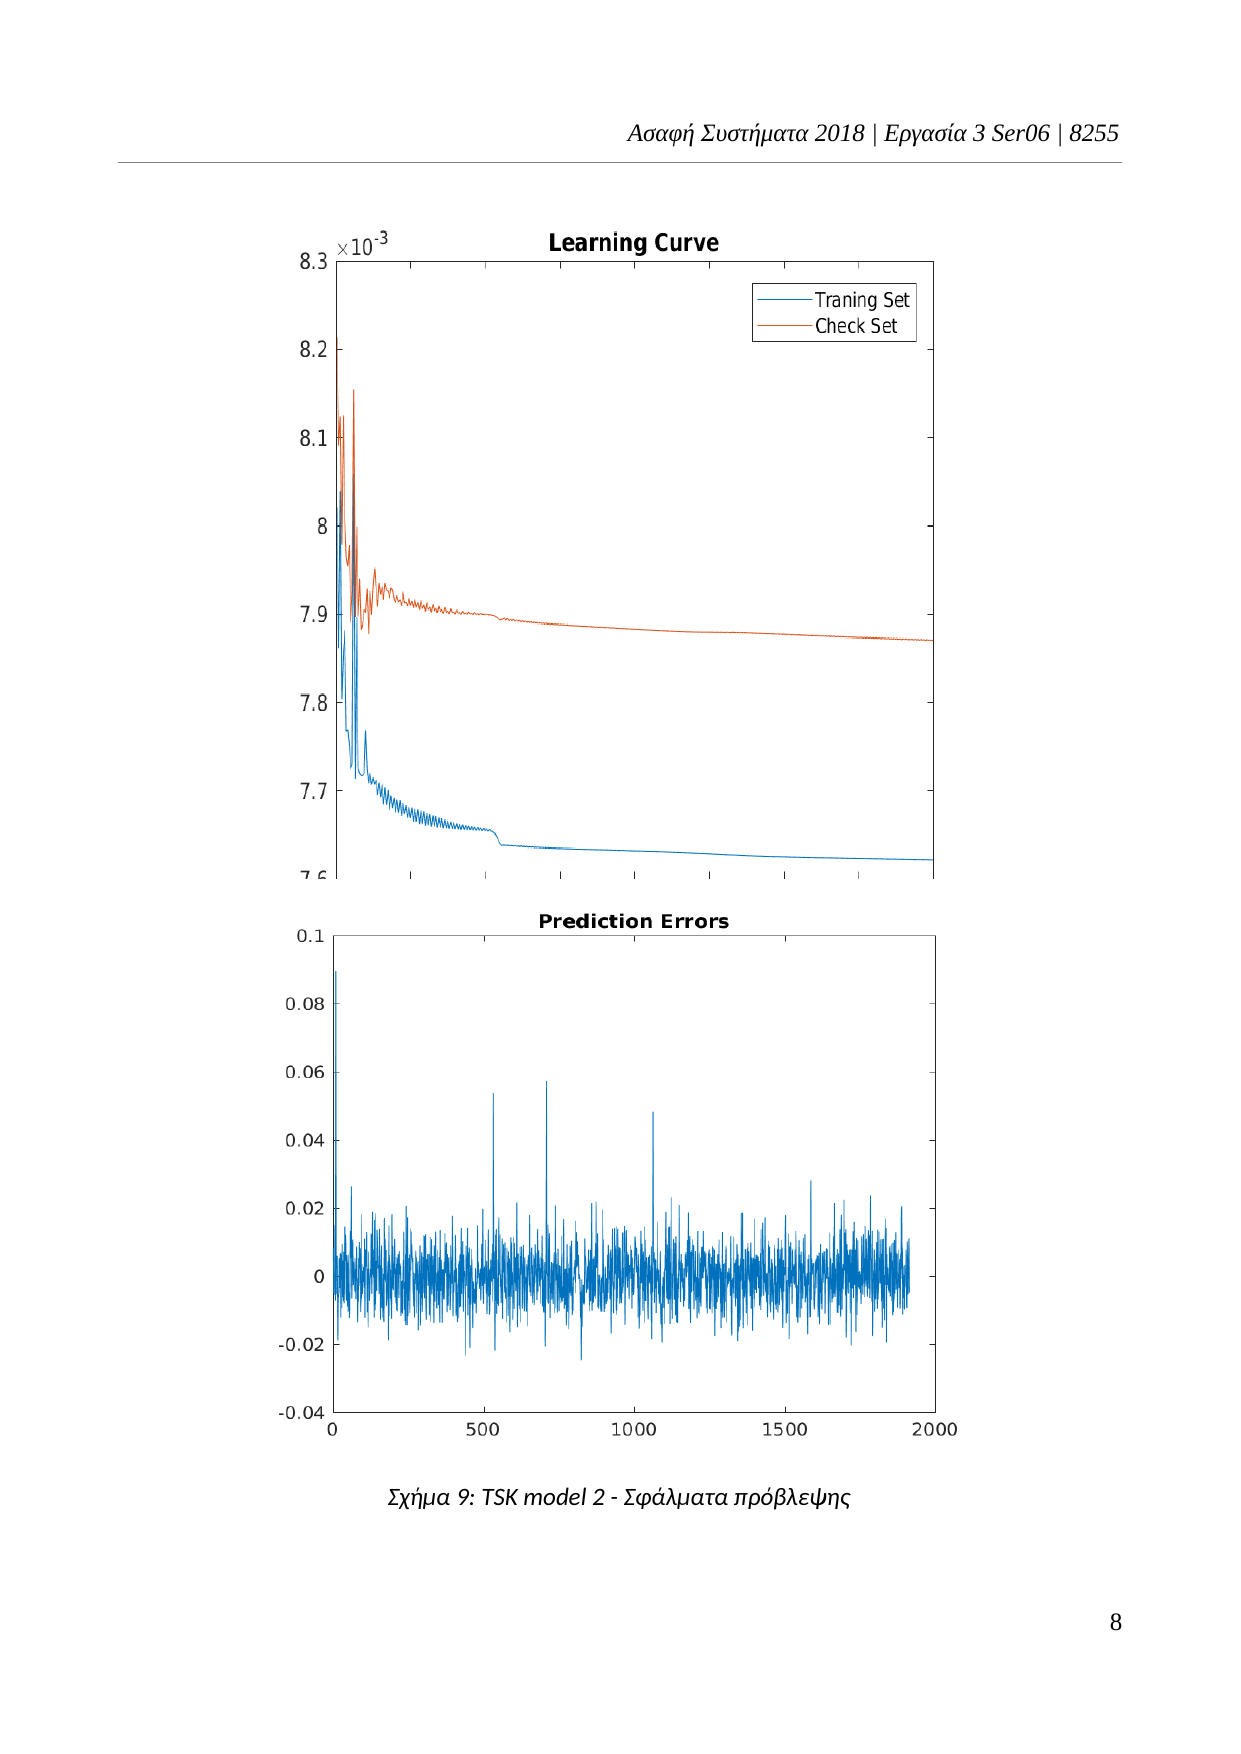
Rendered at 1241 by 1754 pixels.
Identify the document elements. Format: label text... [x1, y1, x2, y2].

picture [231, 891, 1009, 1475]
picture [235, 204, 1005, 879]
text Σχήμα 9: TSK model 2 - Σφάλματα πρόβλεψης [231, 1475, 1009, 1511]
